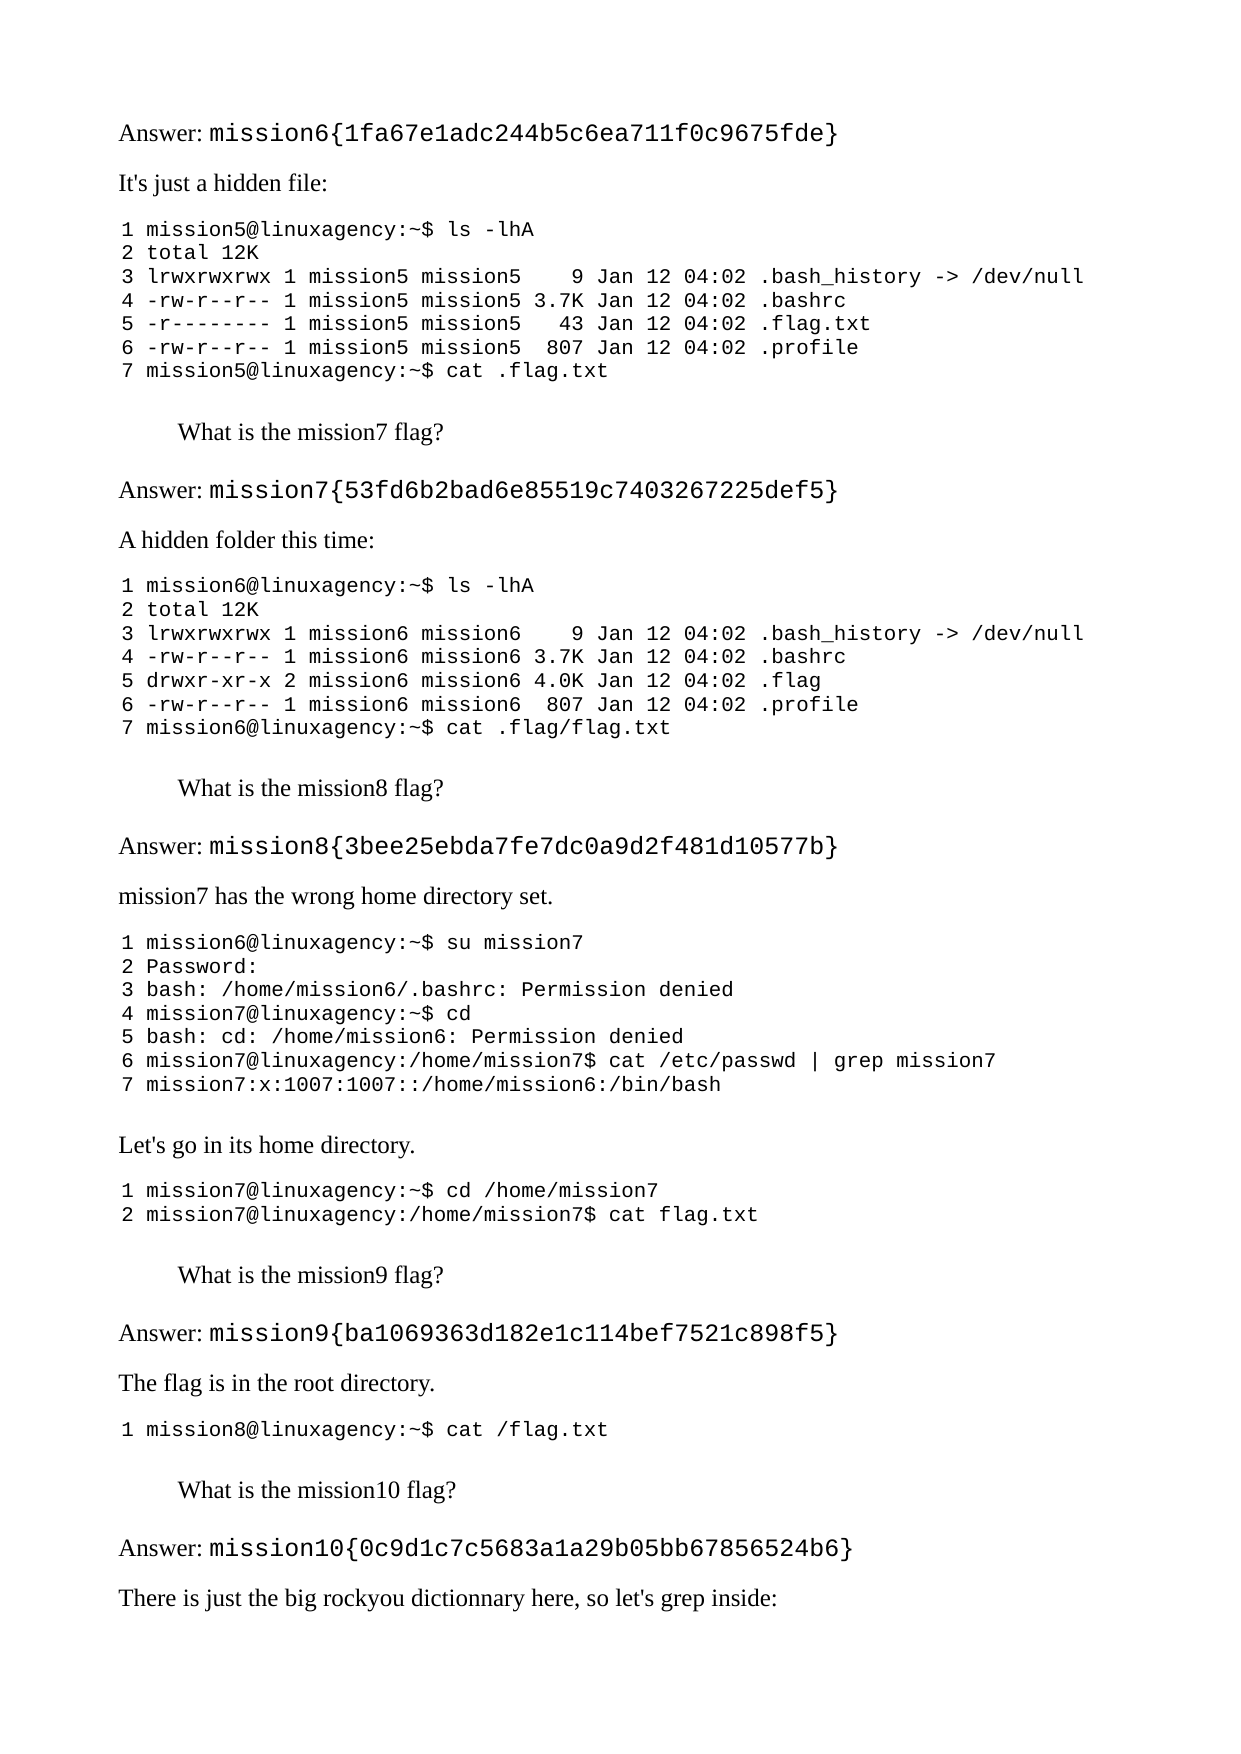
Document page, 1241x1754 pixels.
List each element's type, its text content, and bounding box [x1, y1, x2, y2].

table_header mission7@linuxagency:~$ cd /home/mission7 mission7@linuxagency:/home/mission7$ cat flag.txt [143, 1178, 771, 1260]
text There is just the big rockyou dictionnary here, so let's grep inside: [118, 1583, 1122, 1612]
text Answer: mission9{ba1069363d182e1c114bef7521c898f5} [118, 1318, 1122, 1349]
table_header 1 [118, 1416, 143, 1475]
table_header mission8@linuxagency:~$ cat /flag.txt [143, 1416, 621, 1475]
text What is the mission9 flag? [177, 1260, 1063, 1289]
table_header mission6@linuxagency:~$ su mission7 Password: bash: /home/mission6/.bashrc: Permission denied mission7@linuxagency:~$ cd bash: cd: /home/mission6: Permission denied mission7@linuxagency:/home/mission7$ cat /etc/passwd | grep mission7 mission7:x:1007:1007::/home/mission6:/bin/bash [143, 929, 1009, 1130]
table_header mission6@linuxagency:~$ ls -lhA total 12K lrwxrwxrwx 1 mission6 mission6 9 Jan 12 04:02 .bash_history -> /dev/null -rw-r--r-- 1 mission6 mission6 3.7K Jan 12 04:02 .bashrc drwxr-xr-x 2 mission6 mission6 4.0K Jan 12 04:02 .flag -rw-r--r-- 1 mission6 mission6 807 Jan 12 04:02 .profile mission6@linuxagency:~$ cat .flag/flag.txt [143, 573, 1096, 773]
text What is the mission10 flag? [177, 1475, 1063, 1504]
text Answer: mission7{53fd6b2bad6e85519c7403267225def5} [118, 475, 1122, 506]
text What is the mission7 flag? [177, 417, 1063, 445]
text The flag is in the root directory. [118, 1368, 1122, 1397]
table_header 1 2 3 4 5 6 7 [118, 929, 143, 1130]
text Let's go in its home directory. [118, 1130, 1122, 1159]
text It's just a hidden file: [118, 168, 1122, 197]
table_header 1 2 [118, 1178, 143, 1260]
text Answer: mission8{3bee25ebda7fe7dc0a9d2f481d10577b} [118, 831, 1122, 862]
table_header mission5@linuxagency:~$ ls -lhA total 12K lrwxrwxrwx 1 mission5 mission5 9 Jan 12 04:02 .bash_history -> /dev/null -rw-r--r-- 1 mission5 mission5 3.7K Jan 12 04:02 .bashrc -r-------- 1 mission5 mission5 43 Jan 12 04:02 .flag.txt -rw-r--r-- 1 mission5 mission5 807 Jan 12 04:02 .profile mission5@linuxagency:~$ cat .flag.txt [143, 216, 1096, 417]
text Answer: mission10{0c9d1c7c5683a1a29b05bb67856524b6} [118, 1533, 1122, 1564]
text What is the mission8 flag? [177, 773, 1063, 802]
table_header 1 2 3 4 5 6 7 [118, 573, 143, 773]
table_header 1 2 3 4 5 6 7 [118, 216, 143, 417]
text A hidden folder this time: [118, 525, 1122, 553]
text Answer: mission6{1fa67e1adc244b5c6ea711f0c9675fde} [118, 118, 1122, 149]
text mission7 has the wrong home directory set. [118, 881, 1122, 910]
